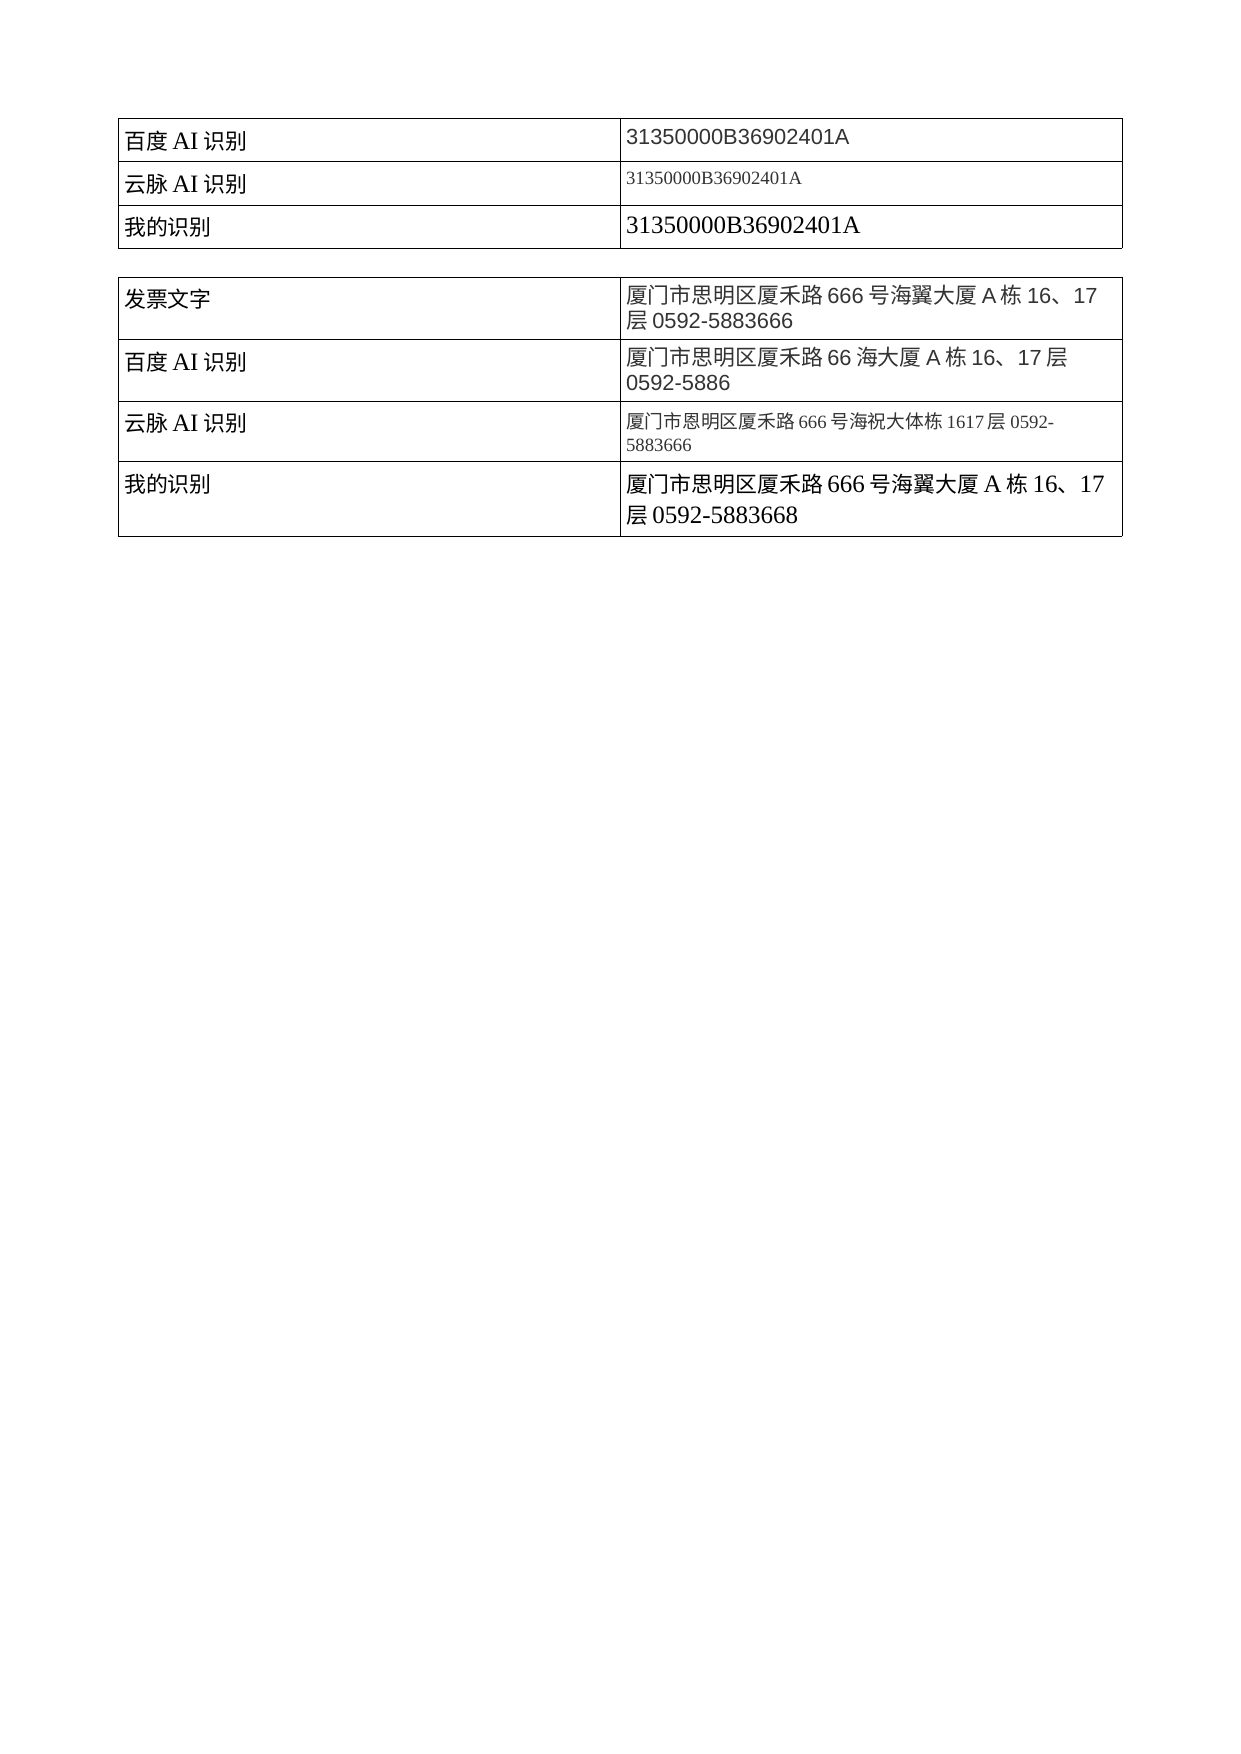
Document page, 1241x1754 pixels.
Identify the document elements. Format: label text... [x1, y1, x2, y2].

table_cell 百度AI识别 [119, 340, 620, 401]
table_cell 31350000B36902401A [621, 206, 1122, 248]
table_cell 厦门市恩明区厦禾路666号海祝大体栋1617层0592-5883666 [621, 402, 1122, 461]
table_header 发票文字 [119, 278, 620, 339]
table_header 厦门市思明区厦禾路666号海翼大厦A栋16、17层0592-5883666 [621, 278, 1122, 339]
table_cell 百度AI识别 [119, 119, 620, 161]
table_cell 31350000B36902401A [621, 119, 1122, 161]
table_cell 厦门市思明区厦禾路66海大厦A栋16、17层0592-5886 [621, 340, 1122, 401]
table_cell 我的识别 [119, 206, 620, 248]
table_cell 31350000B36902401A [621, 162, 1122, 204]
table_cell 我的识别 [119, 462, 620, 536]
table_cell 云脉AI识别 [119, 162, 620, 204]
table_cell 云脉AI识别 [119, 402, 620, 461]
table_cell 厦门市思明区厦禾路666号海翼大厦A栋16、17层0592-5883668 [621, 462, 1122, 536]
